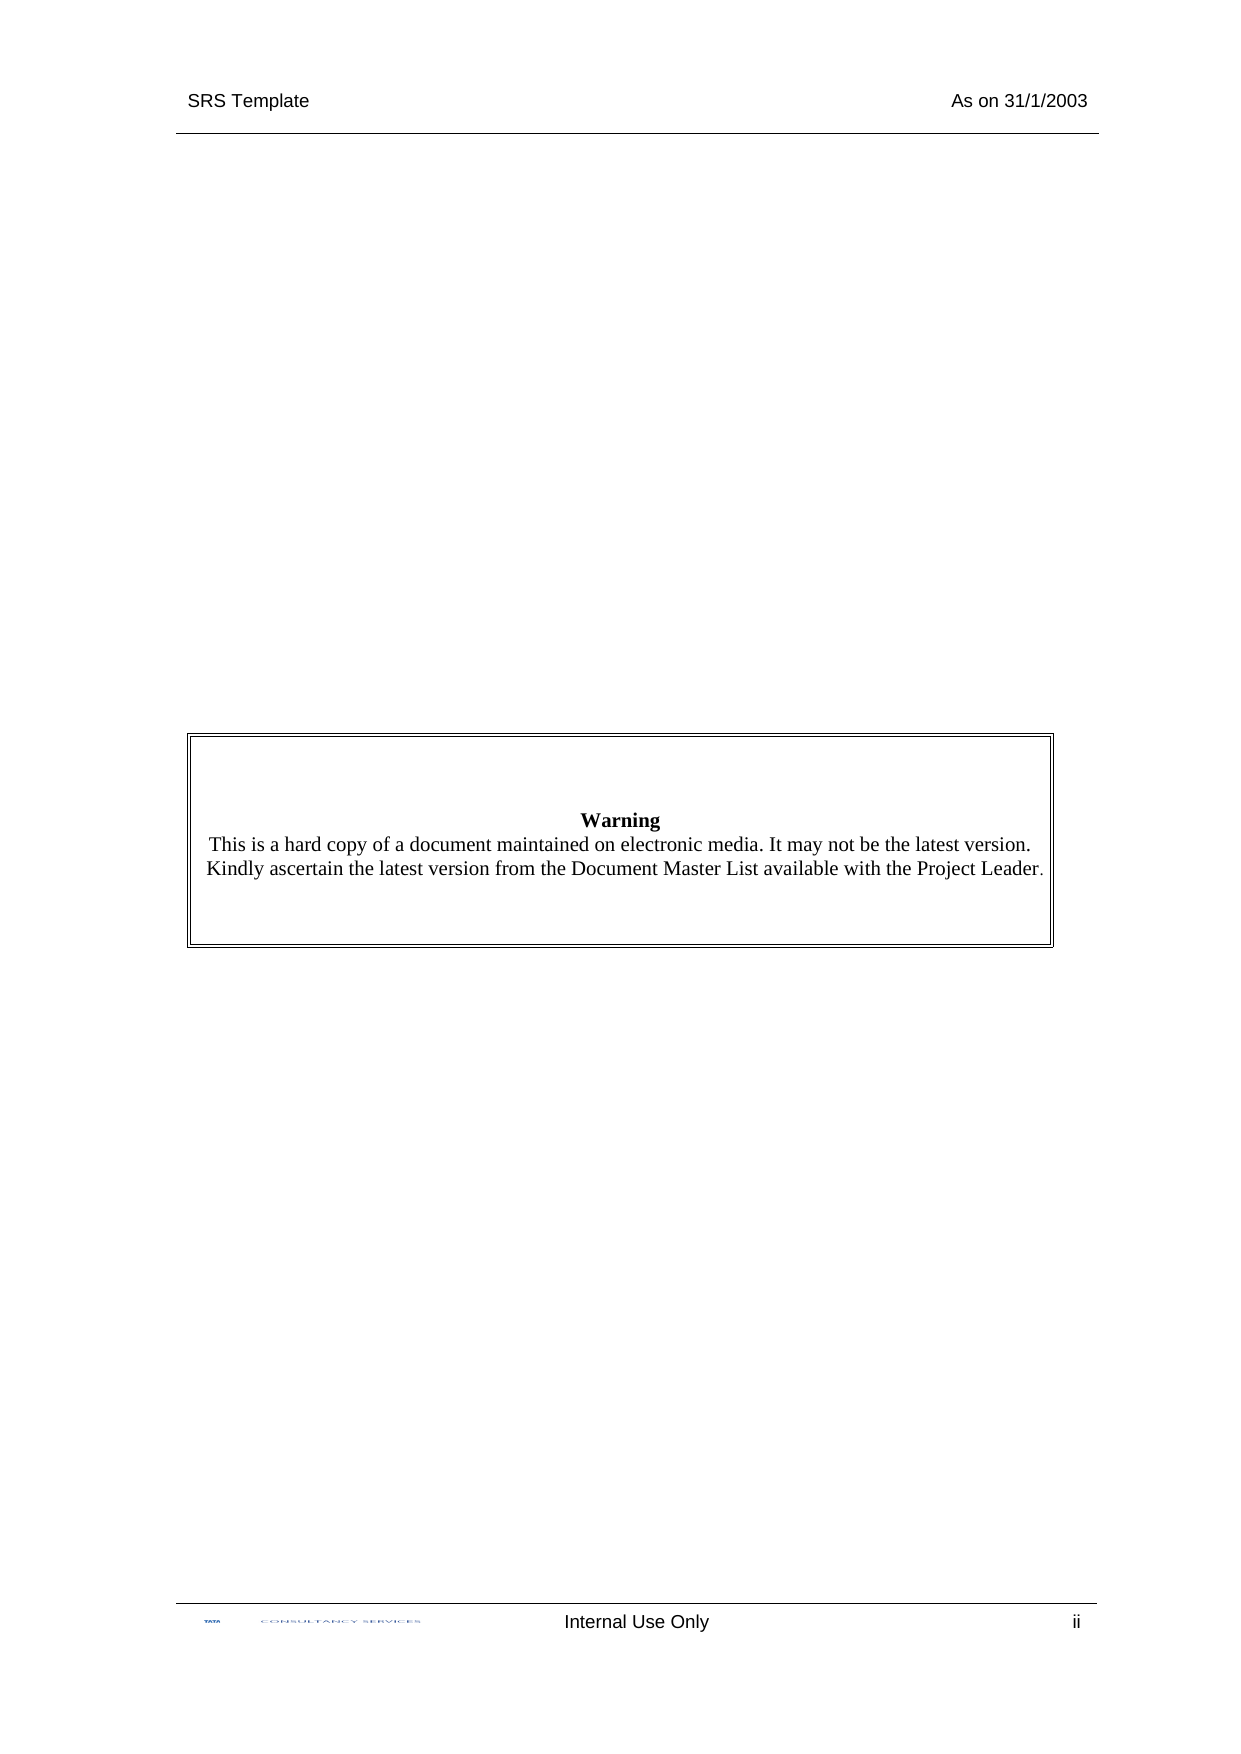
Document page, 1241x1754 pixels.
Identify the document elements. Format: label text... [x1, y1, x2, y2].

text Warning [191, 805, 1050, 829]
text This is a hard copy of a document maintained on electronic media. It may not be the latest version. Kindly ascertain the latest version from the Document Master List available with the Project Leader. [191, 829, 1050, 944]
